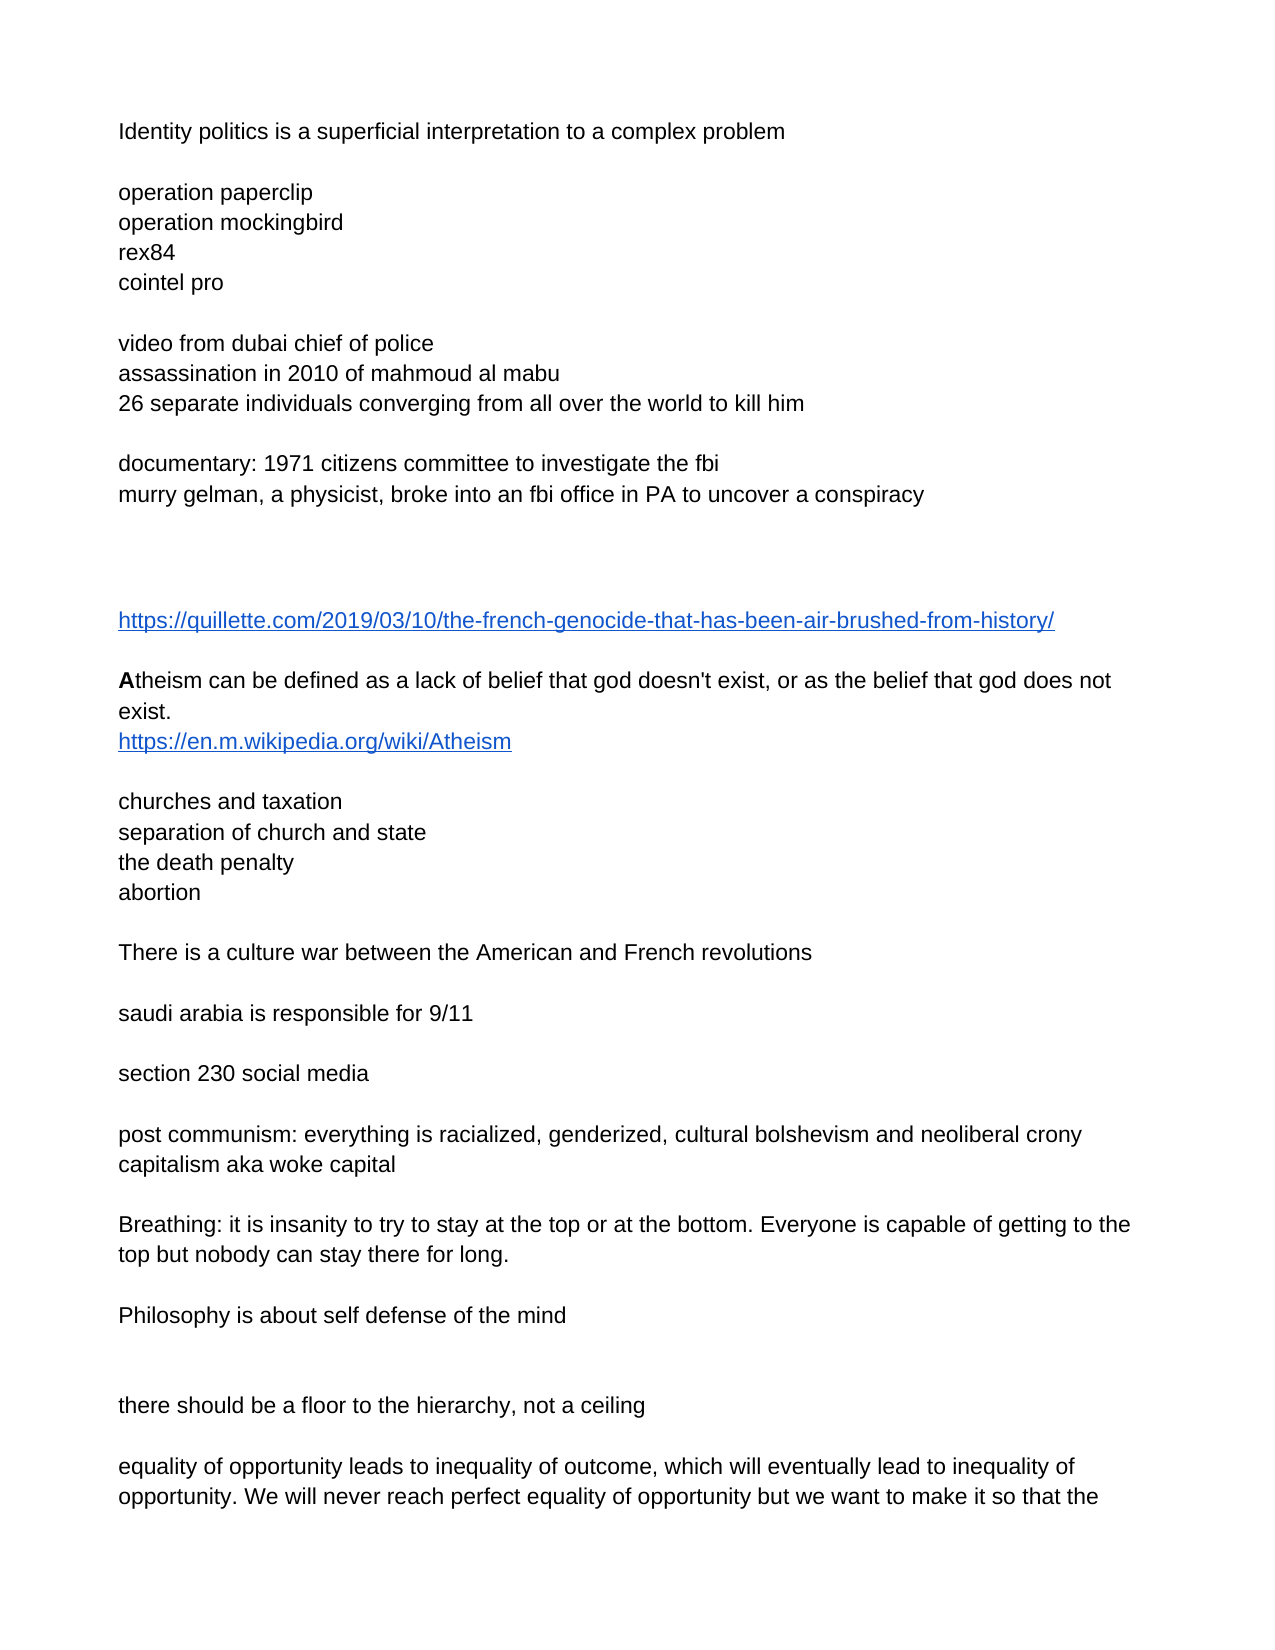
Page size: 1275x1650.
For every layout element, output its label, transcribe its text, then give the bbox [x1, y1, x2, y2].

text Identity politics is a superficial interpretation to a complex problem [118, 118, 1157, 144]
text saudi arabia is responsible for 9/11 [118, 1000, 1157, 1026]
text the death penalty [118, 849, 1157, 875]
text Atheism can be defined as a lack of belief that god doesn't exist, or as the belief that god does not exist. [118, 667, 1157, 724]
text post communism: everything is racialized, genderized, cultural bolshevism and neoliberal crony capitalism aka woke capital [118, 1121, 1157, 1177]
text section 230 social media [118, 1060, 1157, 1087]
text murry gelman, a physicist, broke into an fbi office in PA to uncover a conspiracy [118, 481, 1157, 507]
text there should be a floor to the hierarchy, not a ceiling [118, 1392, 1157, 1419]
text abortion [118, 879, 1157, 905]
text equality of opportunity leads to inequality of outcome, which will eventually lead to inequality of opportunity. We will never reach perfect equality of opportunity but we want to make it so that the [118, 1453, 1157, 1509]
text operation paperclip [118, 178, 1157, 205]
text Breathing: it is insanity to try to stay at the top or at the bottom. Everyone is capable of getting to the top but nobody can stay there for long. Philosophy is about self defense of the mind [118, 1211, 1157, 1358]
text assassination in 2010 of mahmoud al mabu [118, 360, 1157, 386]
text video from dubai chief of police [118, 329, 1157, 356]
text https://en.m.wikipedia.org/wiki/Atheism [118, 728, 1157, 754]
text operation mockingbird [118, 209, 1157, 235]
text cointel pro [118, 269, 1157, 296]
text separation of church and state [118, 818, 1157, 845]
text There is a culture war between the American and French revolutions [118, 939, 1157, 966]
text 26 separate individuals converging from all over the world to kill him [118, 390, 1157, 416]
text churches and taxation [118, 788, 1157, 815]
text documentary: 1971 citizens committee to investigate the fbi [118, 450, 1157, 477]
text rex84 [118, 239, 1157, 265]
text https://quillette.com/2019/03/10/the-french-genocide-that-has-been-air-brushed-from-history/ [118, 607, 1157, 633]
